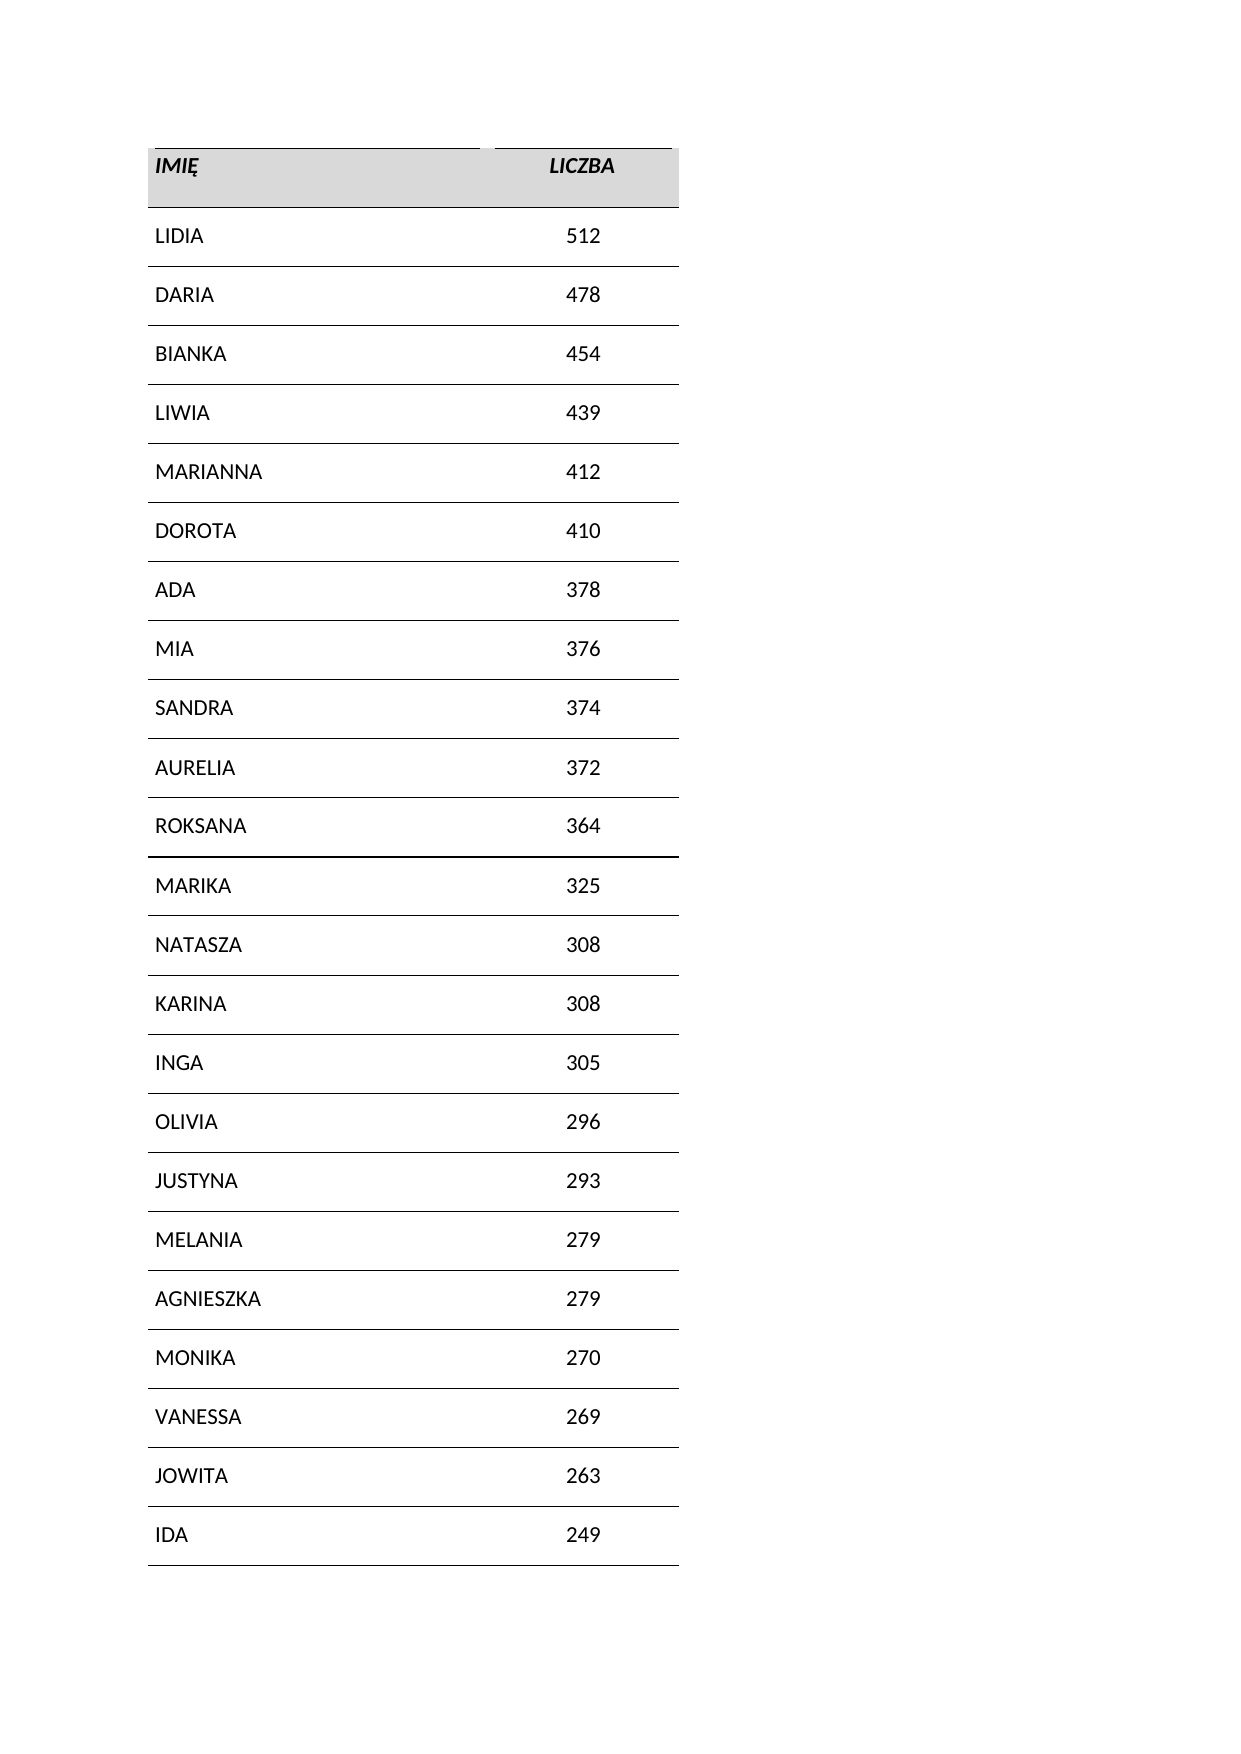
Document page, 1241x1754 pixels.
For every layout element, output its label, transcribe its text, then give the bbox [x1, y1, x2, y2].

table_cell JOWITA [148, 1448, 487, 1506]
table_cell 263 [487, 1448, 679, 1506]
table_cell OLIVIA [148, 1094, 487, 1152]
table_cell 296 [487, 1094, 679, 1152]
table_cell 372 [487, 739, 679, 797]
table_cell MARIKA [148, 858, 487, 915]
table_cell KARINA [148, 976, 487, 1033]
table_cell 364 [487, 798, 679, 856]
table_cell AGNIESZKA [148, 1271, 487, 1329]
table_cell AURELIA [148, 739, 487, 797]
table_cell VANESSA [148, 1389, 487, 1447]
table_cell 269 [487, 1389, 679, 1447]
table_cell 293 [487, 1153, 679, 1211]
table_cell 478 [487, 267, 679, 325]
table_cell ADA [148, 562, 487, 620]
table_cell 439 [487, 385, 679, 443]
table_cell SANDRA [148, 680, 487, 738]
table_cell ROKSANA [148, 798, 487, 856]
table_cell JUSTYNA [148, 1153, 487, 1211]
table_cell 376 [487, 621, 679, 679]
table_cell 308 [487, 976, 679, 1033]
table_cell 325 [487, 858, 679, 915]
table_cell LIWIA [148, 385, 487, 443]
table_cell DARIA [148, 267, 487, 325]
table_cell MONIKA [148, 1330, 487, 1388]
table_cell 249 [487, 1507, 679, 1565]
table_cell INGA [148, 1035, 487, 1093]
table_cell DOROTA [148, 503, 487, 561]
table_cell 270 [487, 1330, 679, 1388]
table_cell 454 [487, 326, 679, 384]
table_cell MARIANNA [148, 444, 487, 502]
table_cell LIDIA [148, 208, 487, 266]
table_cell 279 [487, 1271, 679, 1329]
table_cell IDA [148, 1507, 487, 1565]
table_cell 412 [487, 444, 679, 502]
table_header IMIĘ [148, 148, 487, 207]
table_cell NATASZA [148, 916, 487, 974]
table_cell 308 [487, 916, 679, 974]
table_cell 374 [487, 680, 679, 738]
table_cell 378 [487, 562, 679, 620]
table_cell 410 [487, 503, 679, 561]
table_cell 512 [487, 208, 679, 266]
table_cell BIANKA [148, 326, 487, 384]
table_cell MELANIA [148, 1212, 487, 1270]
table_cell MIA [148, 621, 487, 679]
table_header LICZBA [487, 148, 679, 207]
table_cell 279 [487, 1212, 679, 1270]
table_cell 305 [487, 1035, 679, 1093]
